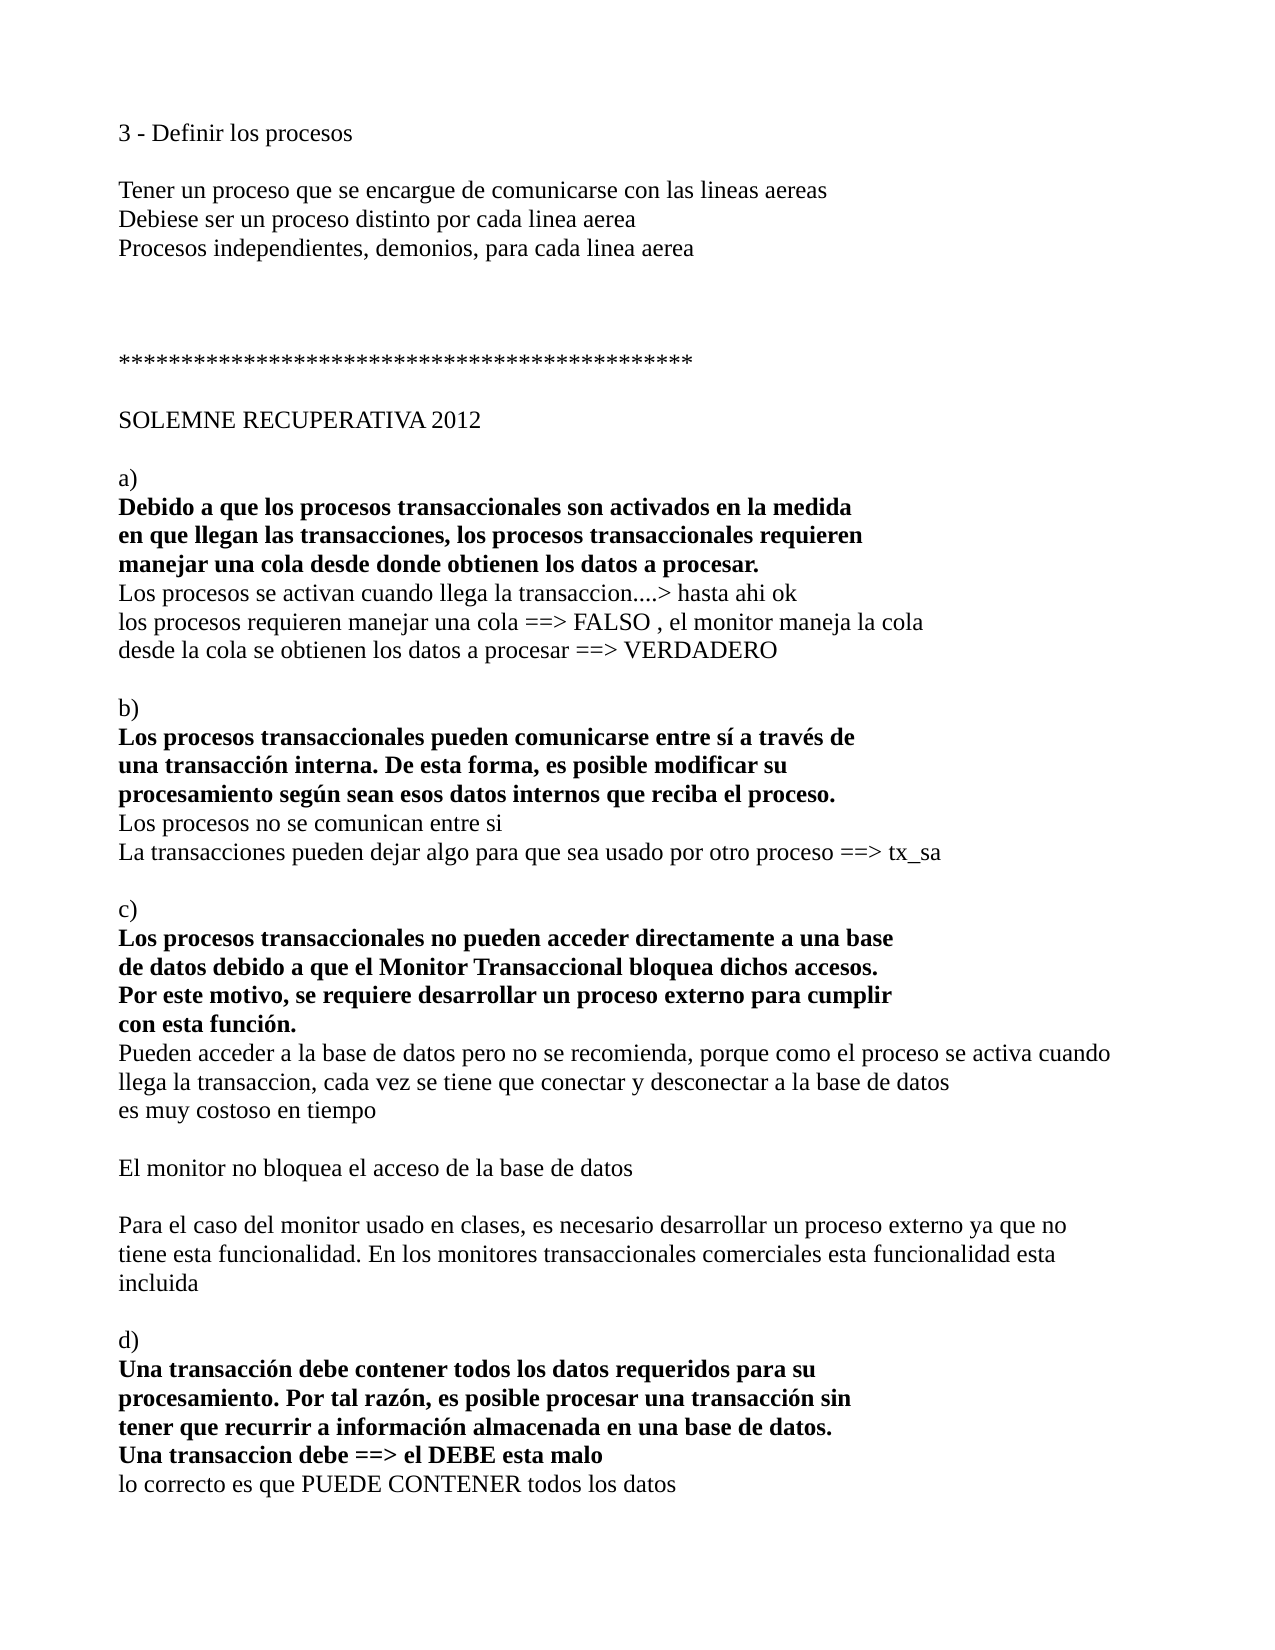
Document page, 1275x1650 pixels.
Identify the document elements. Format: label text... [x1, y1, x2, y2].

text Tener un proceso que se encargue de comunicarse con las lineas aereas [118, 176, 1157, 204]
text es muy costoso en tiempo [118, 1096, 1157, 1124]
text c) [118, 894, 1157, 923]
text Los procesos no se comunican entre si [118, 808, 1157, 837]
text procesamiento. Por tal razón, es posible procesar una transacción sin [118, 1383, 1157, 1412]
text Para el caso del monitor usado en clases, es necesario desarrollar un proceso externo ya que no [118, 1211, 1157, 1239]
text SOLEMNE RECUPERATIVA 2012 [118, 406, 1157, 434]
text con esta función. [118, 1009, 1157, 1038]
text Una transacción debe contener todos los datos requeridos para su [118, 1354, 1157, 1383]
text La transacciones pueden dejar algo para que sea usado por otro proceso ==> tx_sa [118, 837, 1157, 866]
text Los procesos transaccionales pueden comunicarse entre sí a través de [118, 722, 1157, 751]
text Por este motivo, se requiere desarrollar un proceso externo para cumplir [118, 981, 1157, 1009]
text Debiese ser un proceso distinto por cada linea aerea [118, 204, 1157, 233]
text Debido a que los procesos transaccionales son activados en la medida [118, 492, 1157, 521]
text El monitor no bloquea el acceso de la base de datos [118, 1153, 1157, 1182]
text de datos debido a que el Monitor Transaccional bloquea dichos accesos. [118, 952, 1157, 981]
text desde la cola se obtienen los datos a procesar ==> VERDADERO [118, 636, 1157, 664]
text Pueden acceder a la base de datos pero no se recomienda, porque como el proceso se activa cuando [118, 1038, 1157, 1067]
text en que llegan las transacciones, los procesos transaccionales requieren [118, 521, 1157, 549]
text ********************************************** [118, 348, 1157, 377]
text lo correcto es que PUEDE CONTENER todos los datos [118, 1469, 1157, 1498]
text una transacción interna. De esta forma, es posible modificar su [118, 751, 1157, 779]
text a) [118, 463, 1157, 492]
text Procesos independientes, demonios, para cada linea aerea [118, 233, 1157, 262]
text 3 - Definir los procesos [118, 118, 1157, 147]
text Una transaccion debe ==> el DEBE esta malo [118, 1441, 1157, 1469]
text llega la transaccion, cada vez se tiene que conectar y desconectar a la base de datos [118, 1067, 1157, 1096]
text tener que recurrir a información almacenada en una base de datos. [118, 1412, 1157, 1441]
text procesamiento según sean esos datos internos que reciba el proceso. [118, 779, 1157, 808]
text Los procesos se activan cuando llega la transaccion....> hasta ahi ok [118, 578, 1157, 607]
text manejar una cola desde donde obtienen los datos a procesar. [118, 549, 1157, 578]
text incluida [118, 1268, 1157, 1297]
text d) [118, 1326, 1157, 1354]
text tiene esta funcionalidad. En los monitores transaccionales comerciales esta funcionalidad esta [118, 1239, 1157, 1268]
text Los procesos transaccionales no pueden acceder directamente a una base [118, 923, 1157, 952]
text b) [118, 693, 1157, 722]
text los procesos requieren manejar una cola ==> FALSO , el monitor maneja la cola [118, 607, 1157, 636]
